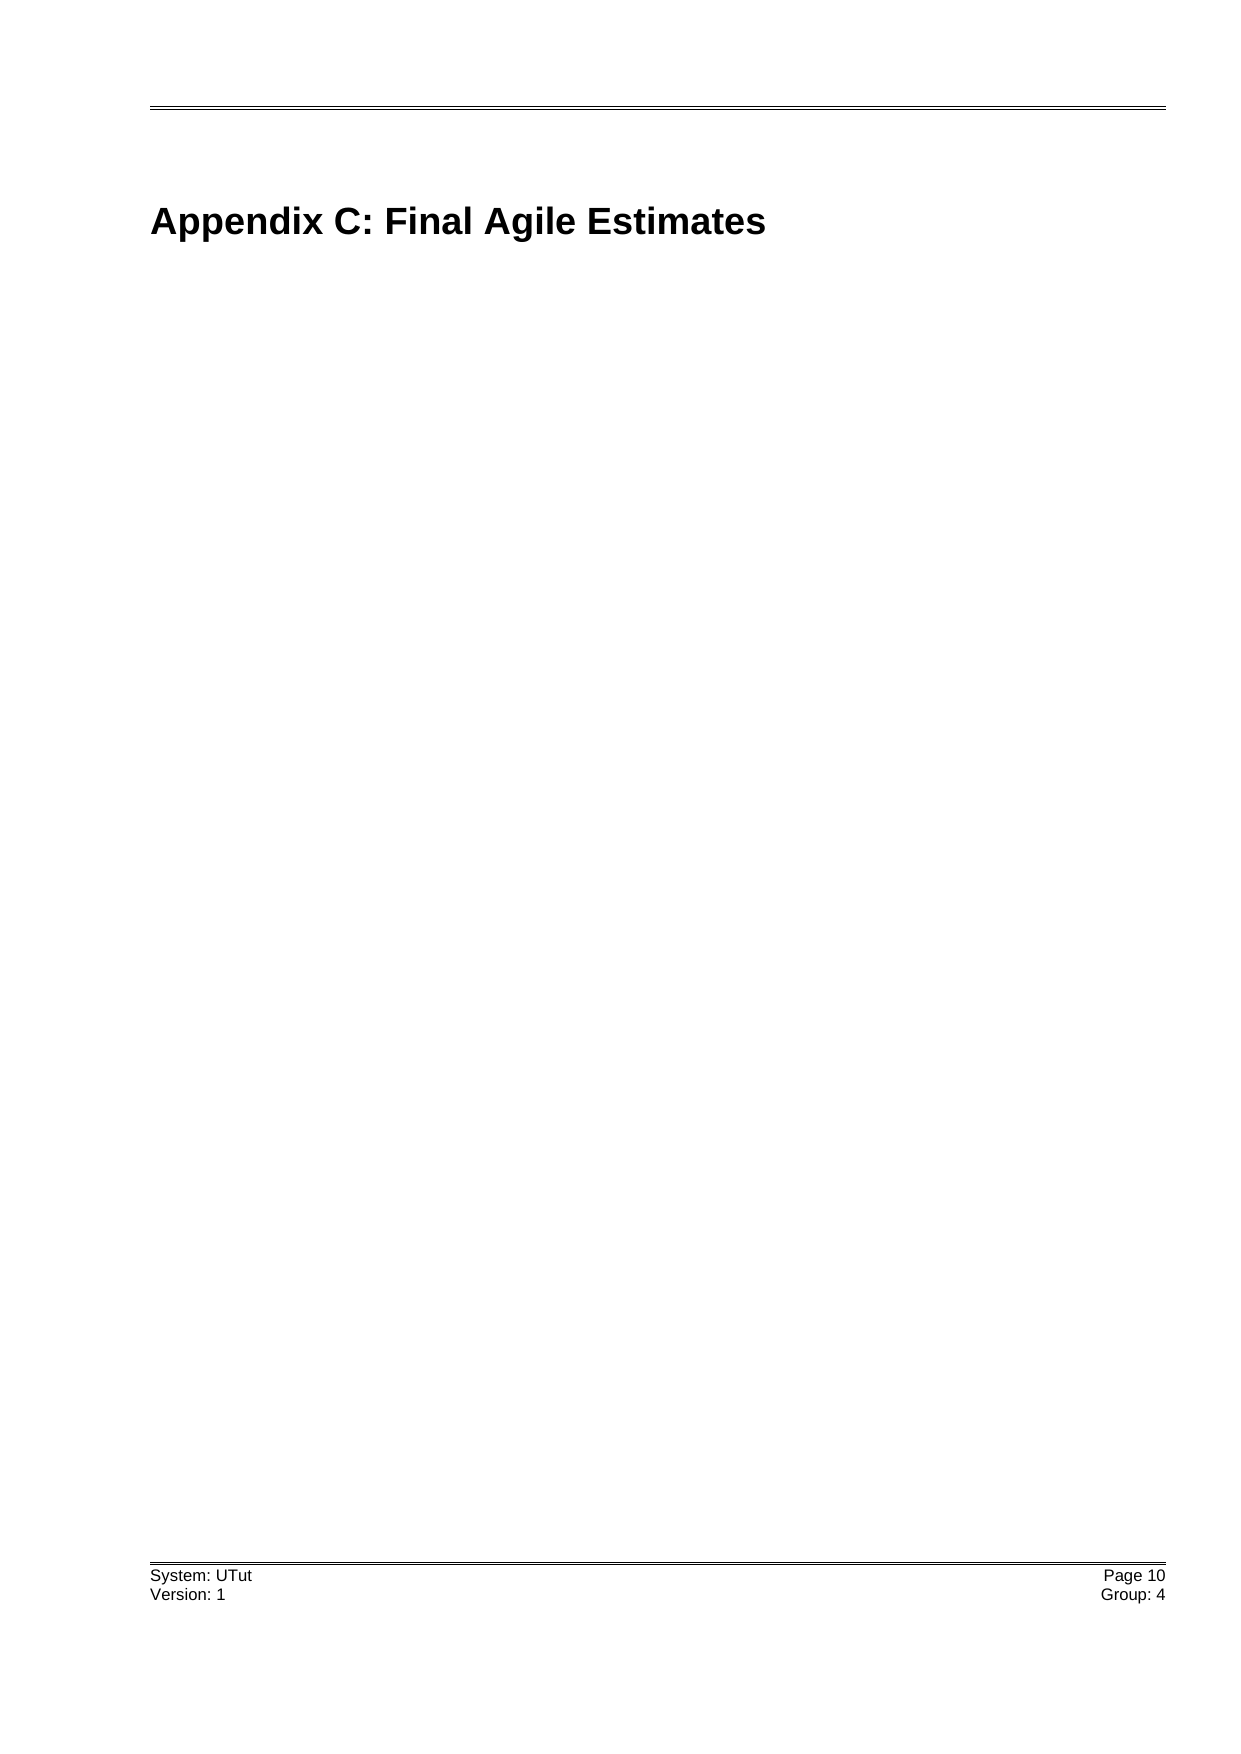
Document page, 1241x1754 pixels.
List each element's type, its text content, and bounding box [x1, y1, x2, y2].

subtitle Appendix C: Final Agile Estimates [150, 200, 1166, 243]
